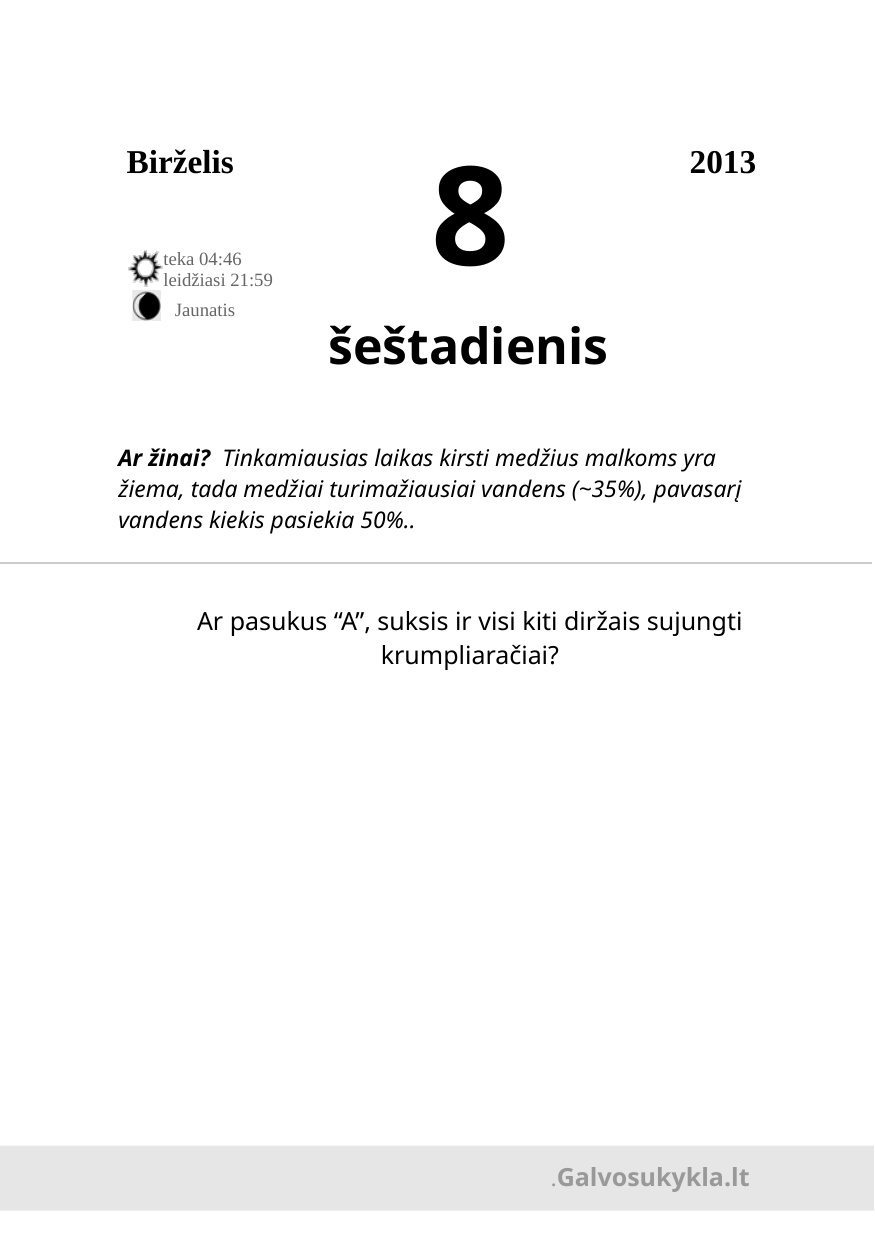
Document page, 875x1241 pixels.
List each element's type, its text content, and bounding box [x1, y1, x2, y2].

text Ar žinai? Tinkamiausias laikas kirsti medžius malkoms yra žiema, tada medžiai turimažiausiai vandens (~35%), pavasarį vandens kiekis pasiekia 50%.. [118, 442, 756, 536]
table_header Jaunatis [118, 288, 298, 379]
table_header 2013 [638, 118, 756, 379]
table_header 8 šeštadienis [299, 118, 638, 379]
table_header Birželis teka 04:46 leidžiasi 21:59 [118, 118, 298, 287]
text Ar pasukus “A”, suksis ir visi kiti diržais sujungti krumpliaračiai? [118, 604, 821, 672]
